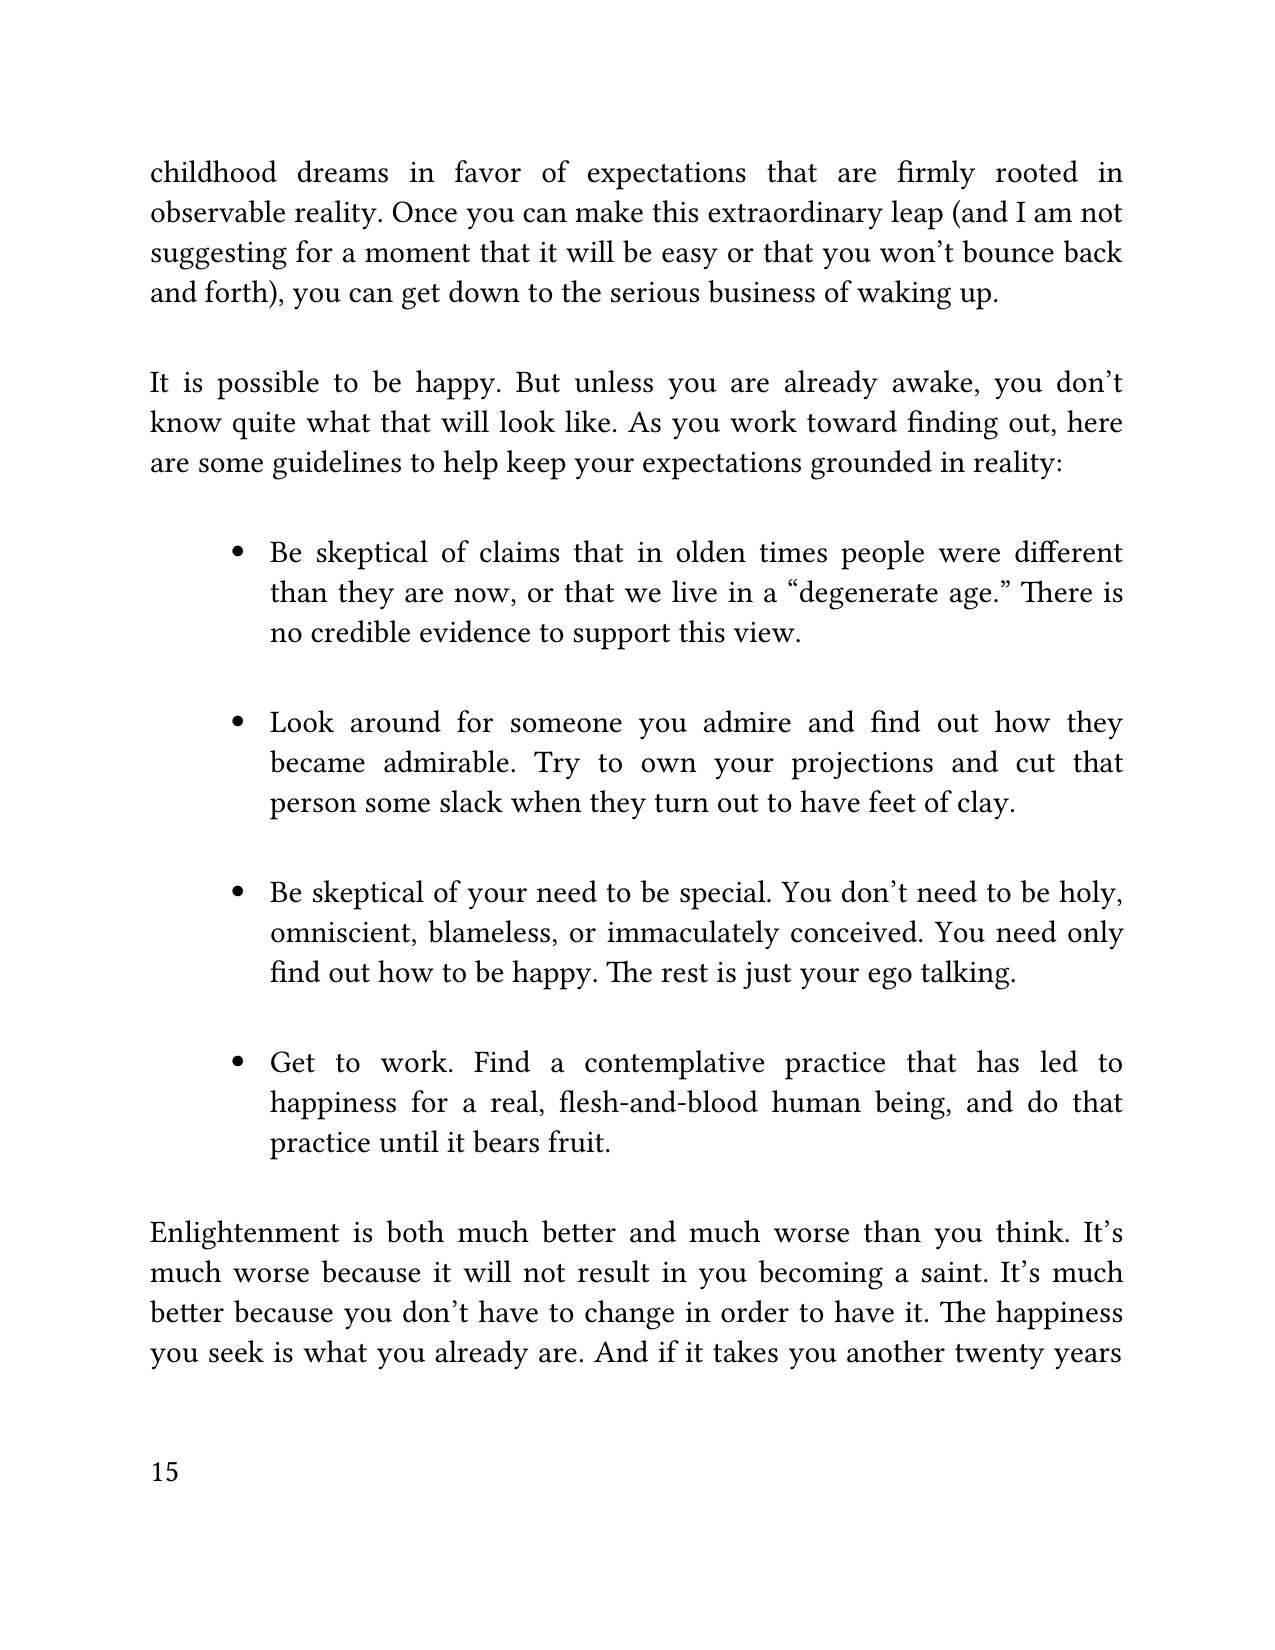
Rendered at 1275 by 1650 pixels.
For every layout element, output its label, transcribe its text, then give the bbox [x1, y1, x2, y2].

list Be skeptical of your need to be special. You don’t need to be holy, omniscient, blameless, or immaculately conceived. You need only find out how to be happy. The rest is just your ego talking. [232, 870, 1125, 990]
text Enlightenment is both much better and much worse than you think. It’s much worse because it will not result in you becoming a saint. It’s much better because you don’t have to change in order to have it. The happiness you seek is what you already are. And if it takes you another twenty years [150, 1210, 1125, 1370]
list Look around for someone you admire and find out how they became admirable. Try to own your projections and cut that person some slack when they turn out to have feet of clay. [232, 700, 1125, 820]
list Be skeptical of claims that in olden times people were different than they are now, or that we live in a “degenerate age.” There is no credible evidence to support this view. [232, 530, 1125, 650]
list Get to work. Find a contemplative practice that has led to happiness for a real, flesh-and-blood human being, and do that practice until it bears fruit. [232, 1040, 1125, 1160]
text It is possible to be happy. But unless you are already awake, you don’t know quite what that will look like. As you work toward finding out, here are some guidelines to help keep your expectations grounded in reality: [150, 360, 1125, 480]
text childhood dreams in favor of expectations that are firmly rooted in observable reality. Once you can make this extraordinary leap (and I am not suggesting for a moment that it will be easy or that you won’t bounce back and forth), you can get down to the serious business of waking up. [150, 150, 1125, 310]
